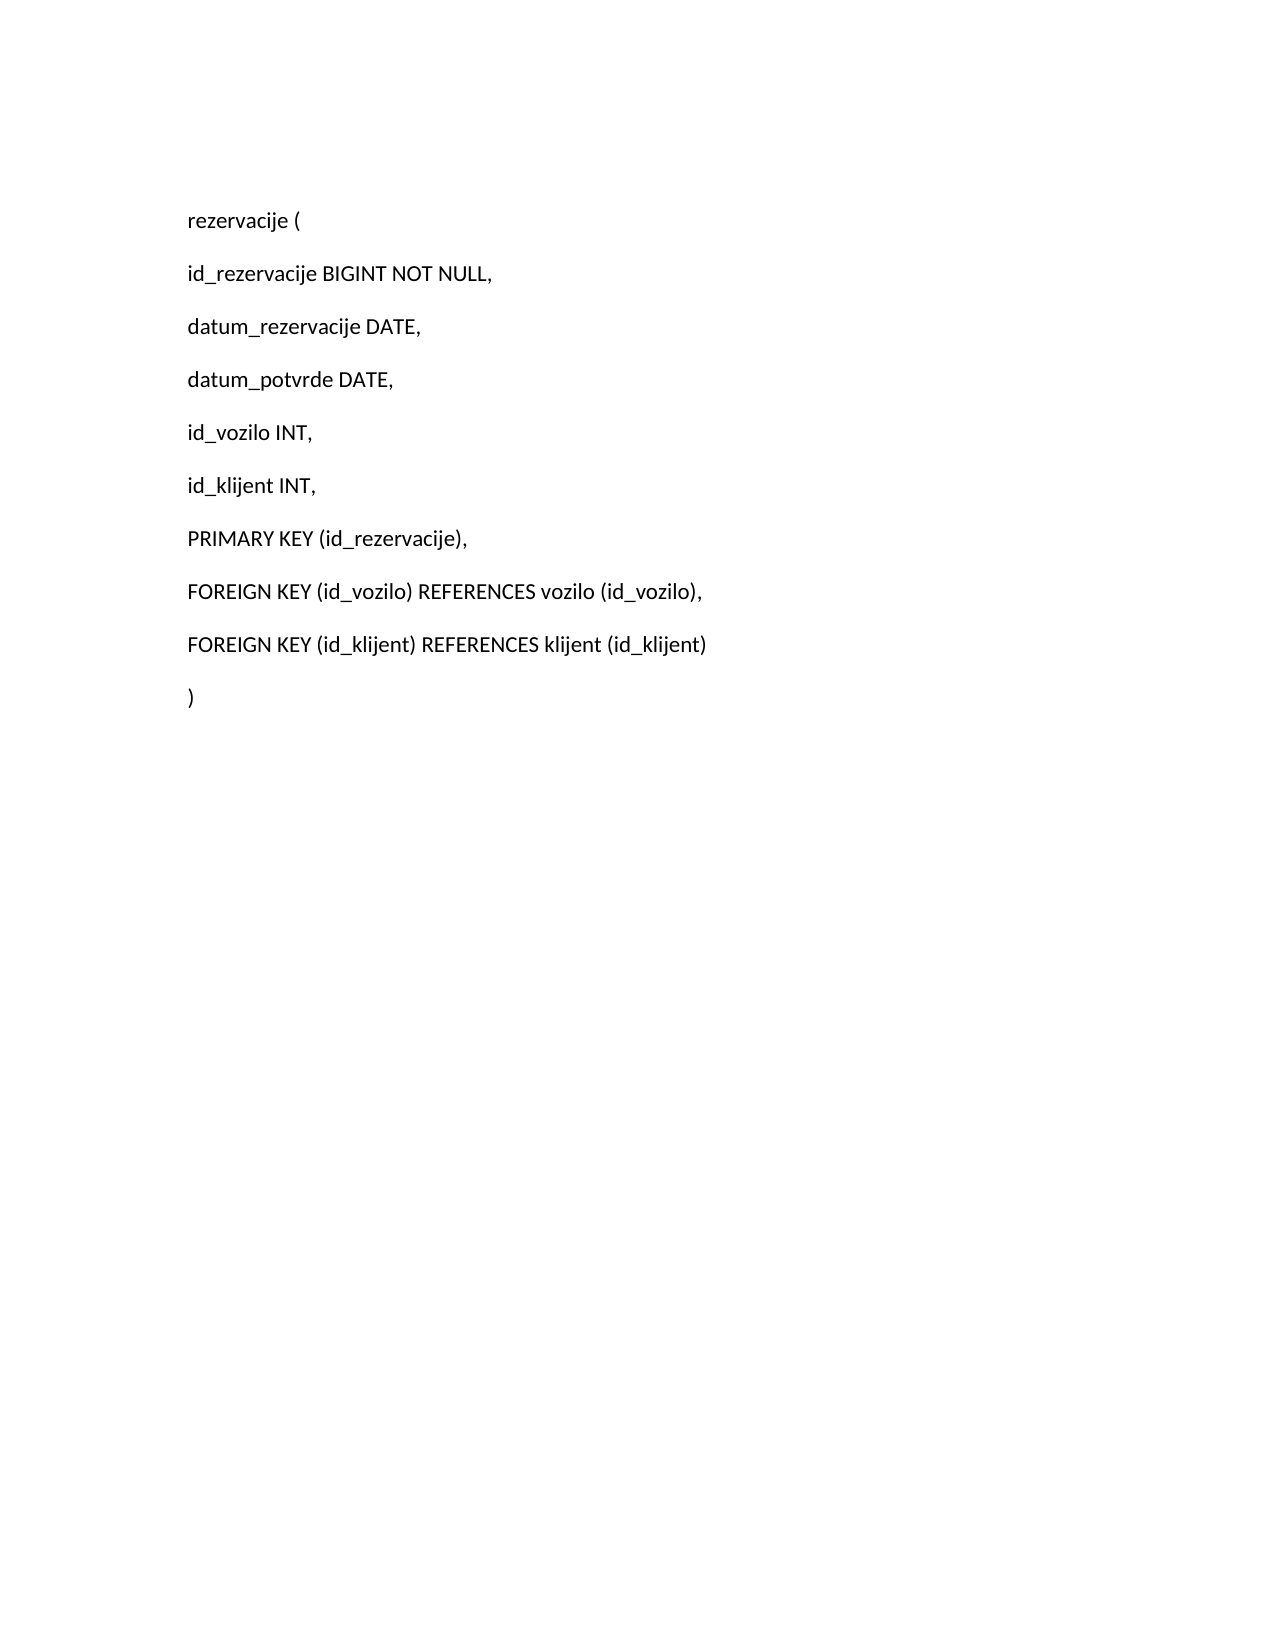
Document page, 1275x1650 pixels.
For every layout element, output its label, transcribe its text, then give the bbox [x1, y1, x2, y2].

text PRIMARY KEY (id_rezervacije), [187, 524, 1087, 552]
text datum_rezervacije DATE, [187, 312, 1087, 340]
text id_klijent INT, [187, 471, 1087, 499]
text FOREIGN KEY (id_klijent) REFERENCES klijent (id_klijent) [187, 630, 1087, 658]
text datum_potvrde DATE, [187, 365, 1087, 393]
text rezervacije ( [187, 206, 1087, 234]
text FOREIGN KEY (id_vozilo) REFERENCES vozilo (id_vozilo), [187, 577, 1087, 605]
text id_vozilo INT, [187, 418, 1087, 446]
text ) [187, 683, 1087, 711]
text id_rezervacije BIGINT NOT NULL, [187, 259, 1087, 287]
